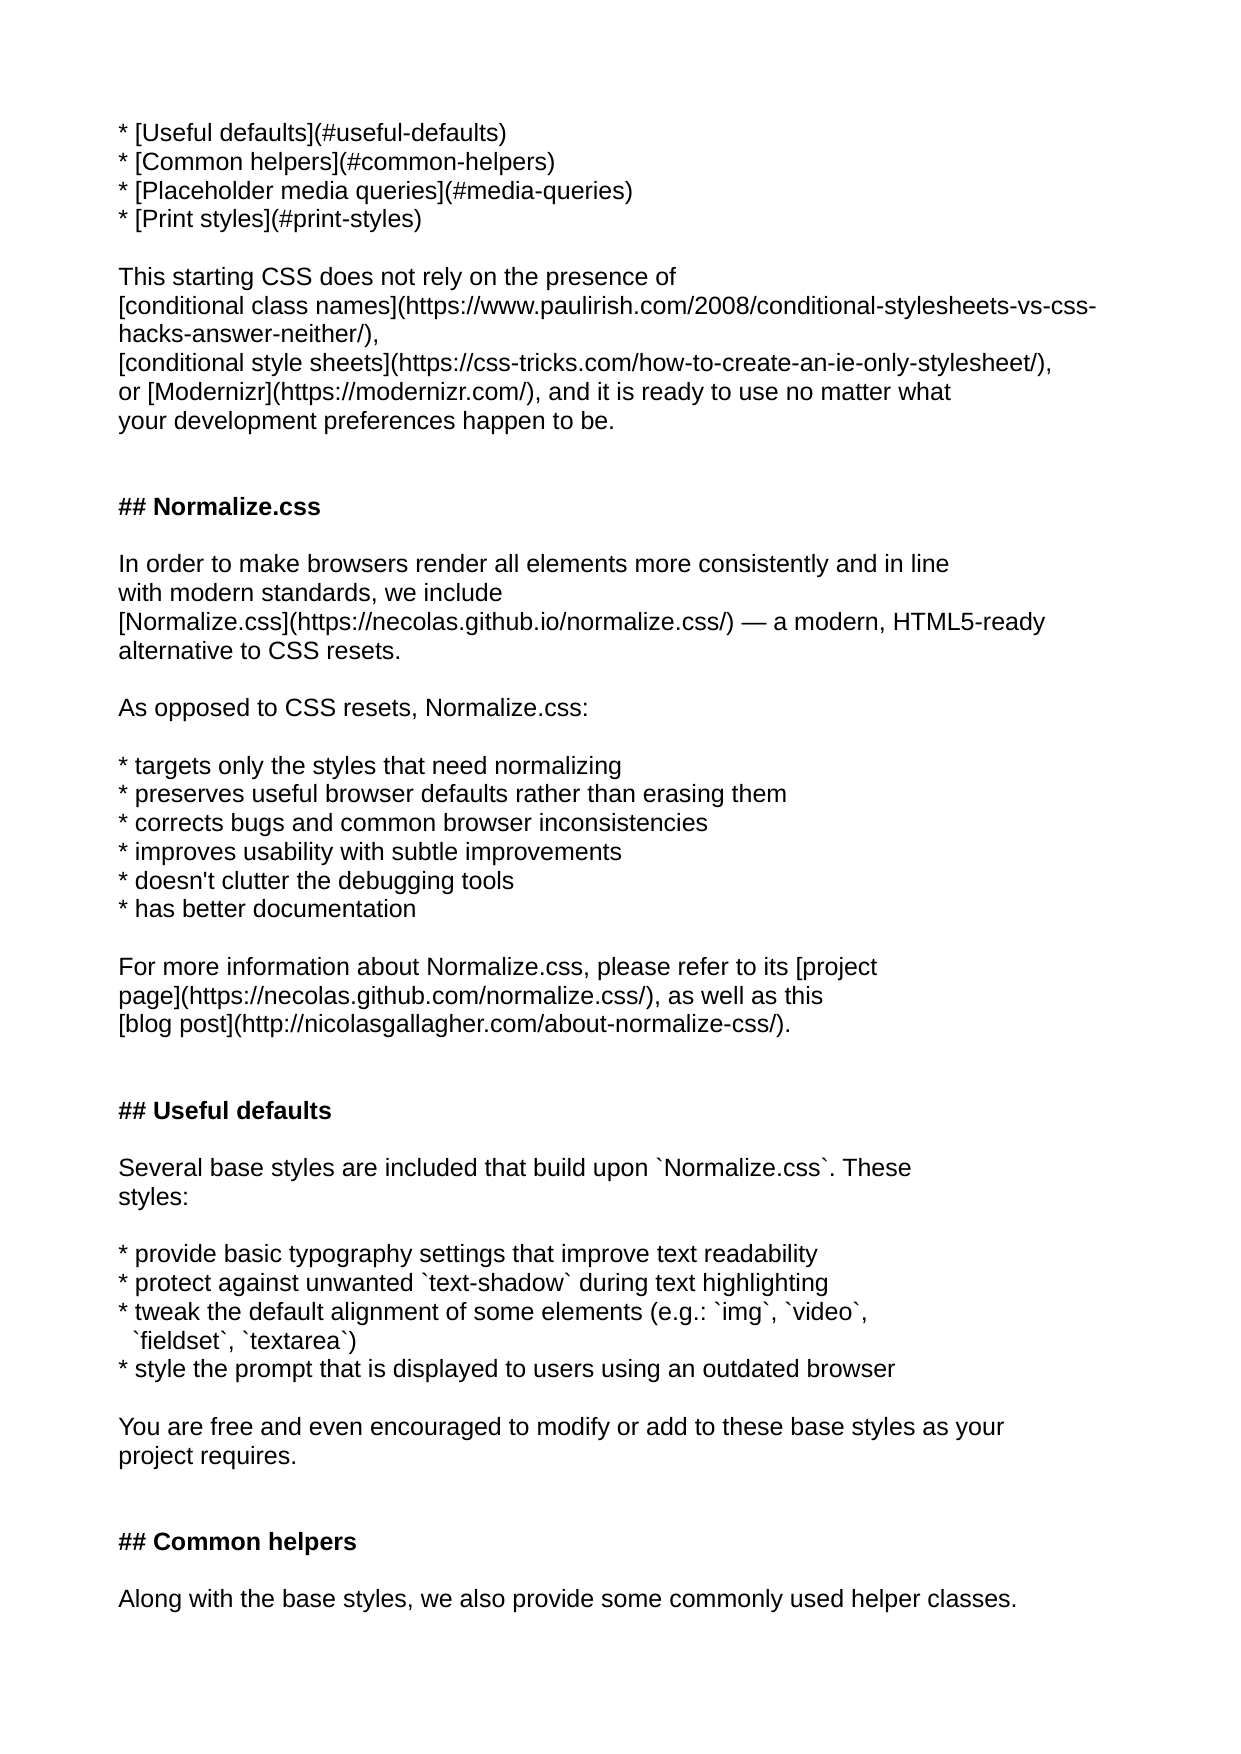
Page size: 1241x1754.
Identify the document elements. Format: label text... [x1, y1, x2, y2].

text * [Useful defaults](#useful-defaults) * [Common helpers](#common-helpers) * [Placeholder media queries](#media-queries) * [Print styles](#print-styles) This starting CSS does not rely on the presence of [conditional class names](https://www.paulirish.com/2008/conditional-stylesheets-vs-css-hacks-answer-neither/), [conditional style sheets](https://css-tricks.com/how-to-create-an-ie-only-stylesheet/), or [Modernizr](https://modernizr.com/), and it is ready to use no matter what your development preferences happen to be. ## Normalize.css In order to make browsers render all elements more consistently and in line with modern standards, we include [Normalize.css](https://necolas.github.io/normalize.css/) — a modern, HTML5-ready alternative to CSS resets. As opposed to CSS resets, Normalize.css: * targets only the styles that need normalizing * preserves useful browser defaults rather than erasing them * corrects bugs and common browser inconsistencies * improves usability with subtle improvements * doesn't clutter the debugging tools * has better documentation For more information about Normalize.css, please refer to its [project page](https://necolas.github.com/normalize.css/), as well as this [blog post](http://nicolasgallagher.com/about-normalize-css/). ## Useful defaults Several base styles are included that build upon `Normalize.css`. These styles: * provide basic typography settings that improve text readability * protect against unwanted `text-shadow` during text highlighting * tweak the default alignment of some elements (e.g.: `img`, `video`, `fieldset`, `textarea`) * style the prompt that is displayed to users using an outdated browser You are free and even encouraged to modify or add to these base styles as your project requires. ## Common helpers Along with the base styles, we also provide some commonly used helper classes. [118, 118, 1122, 1613]
